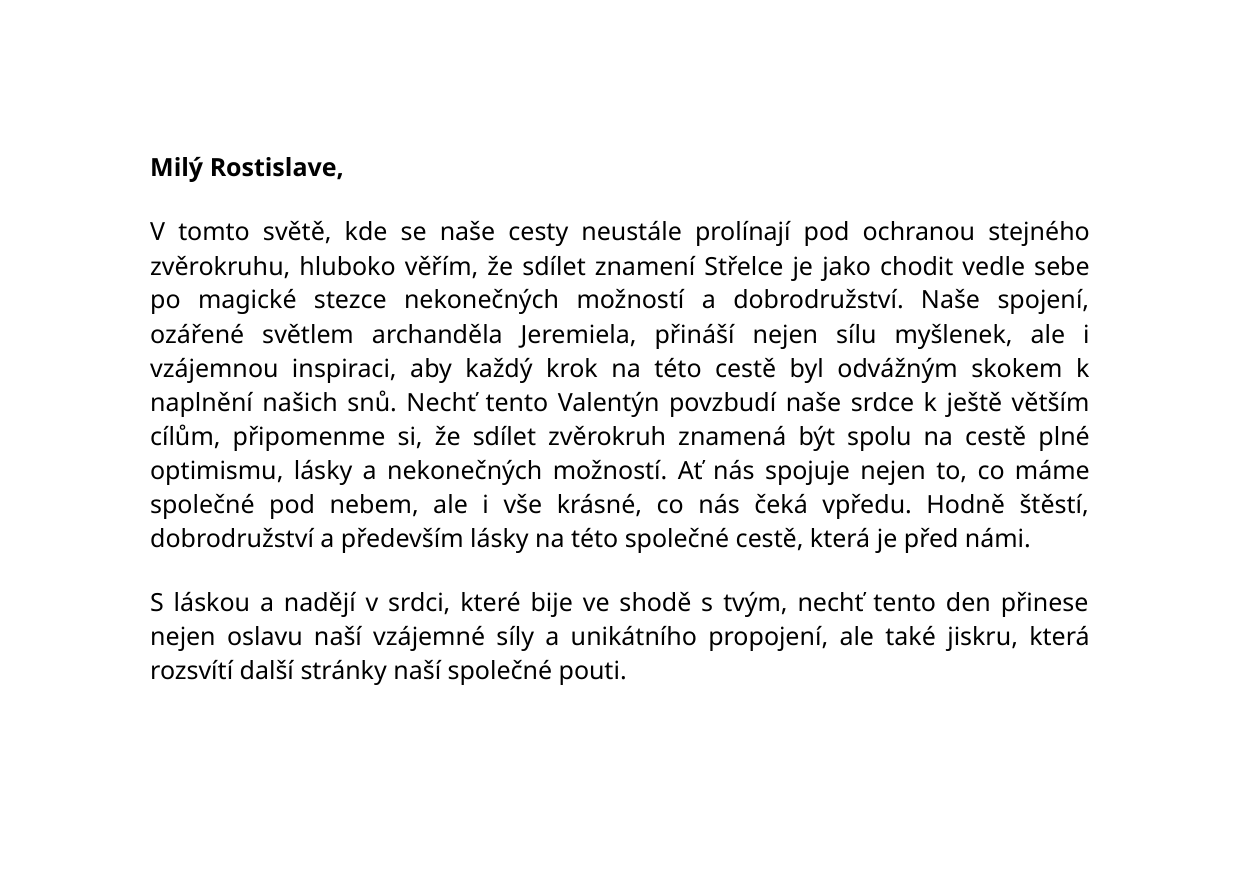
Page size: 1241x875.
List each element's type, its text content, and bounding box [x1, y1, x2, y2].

text V tomto světě, kde se naše cesty neustále prolínají pod ochranou stejného zvěrokruhu, hluboko věřím, že sdílet znamení Střelce je jako chodit vedle sebe po magické stezce nekonečných možností a dobrodružství. Naše spojení, ozářené světlem archanděla Jeremiela, přináší nejen sílu myšlenek, ale i vzájemnou inspiraci, aby každý krok na této cestě byl odvážným skokem k naplnění našich snů. Nechť tento Valentýn povzbudí naše srdce k ještě větším cílům, připomenme si, že sdílet zvěrokruh znamená být spolu na cestě plné optimismu, lásky a nekonečných možností. Ať nás spojuje nejen to, co máme společné pod nebem, ale i vše krásné, co nás čeká vpředu. Hodně štěstí, dobrodružství a především lásky na této společné cestě, která je před námi. [150, 214, 1091, 555]
text Milý Rostislave, [150, 150, 1091, 184]
text S láskou a nadějí v srdci, které bije ve shodě s tvým, nechť tento den přinese nejen oslavu naší vzájemné síly a unikátního propojení, ale také jiskru, která rozsvítí další stránky naší společné pouti. [150, 585, 1091, 687]
